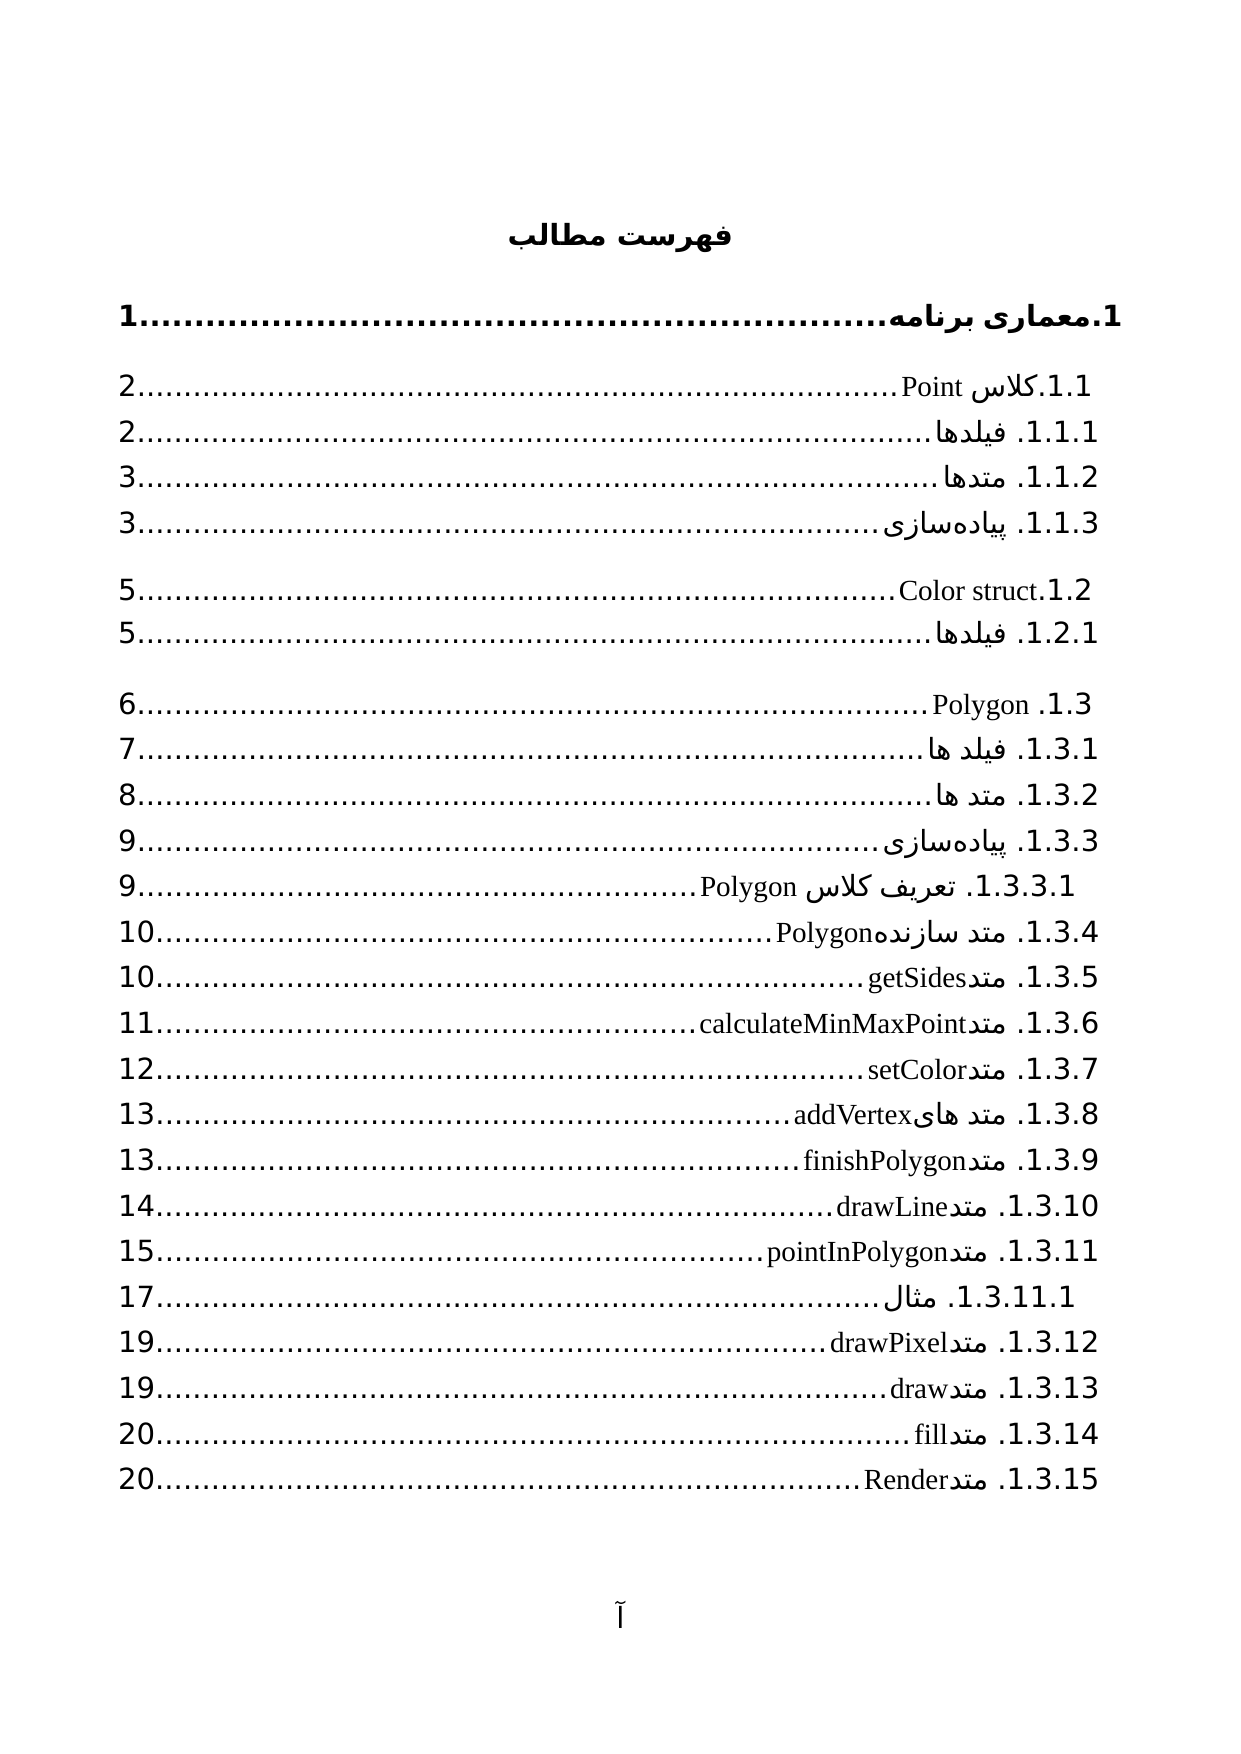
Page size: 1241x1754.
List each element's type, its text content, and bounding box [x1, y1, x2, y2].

text 1.1.3. پیاده‌سازی 3 [118, 502, 1099, 542]
text 1.معماری برنامه 1 [118, 295, 1122, 334]
text 1.3.1. فیلد ها 7 [118, 728, 1099, 768]
text 1.2.Color struct 5 [118, 573, 1093, 607]
text 1.3.14. متدfill 20 [118, 1413, 1099, 1453]
text 1.3.11. متدpointInPolygon 15 [118, 1230, 1099, 1270]
text 1.3.4. متد سازندهPolygon 10 [118, 911, 1099, 951]
subtitle فهرست مطالب [118, 218, 1122, 252]
text 1.1.کلاس Point 2 [118, 366, 1093, 405]
text 1.1.1. فیلدها 2 [118, 411, 1099, 451]
text 1.3.9. متدfinishPolygon 13 [118, 1139, 1099, 1179]
text 1.3.2. متد ها 8 [118, 774, 1099, 814]
text 1.3.15. متدRender 20 [118, 1458, 1099, 1498]
text 1.3.3. پیاده‌سازی 9 [118, 820, 1099, 859]
text 1.3. Polygon 6 [118, 683, 1093, 723]
text 1.3.12. متدdrawPixel 19 [118, 1322, 1099, 1361]
text 1.3.10. متدdrawLine 14 [118, 1185, 1099, 1224]
text 1.3.6. متدcalculateMinMaxPoint 11 [118, 1002, 1099, 1042]
text 1.3.3.1. تعریف کلاس Polygon 9 [118, 865, 1077, 905]
text 1.3.11.1. مثال 17 [118, 1276, 1077, 1316]
text 1.3.8. متد هایaddVertex 13 [118, 1093, 1099, 1133]
text 1.1.2. متدها 3 [118, 457, 1099, 496]
text 1.2.1. فیلدها 5 [118, 612, 1099, 652]
text 1.3.7. متدsetColor 12 [118, 1048, 1099, 1088]
text 1.3.13. متدdraw 19 [118, 1367, 1099, 1407]
text 1.3.5. متدgetSides 10 [118, 957, 1099, 996]
